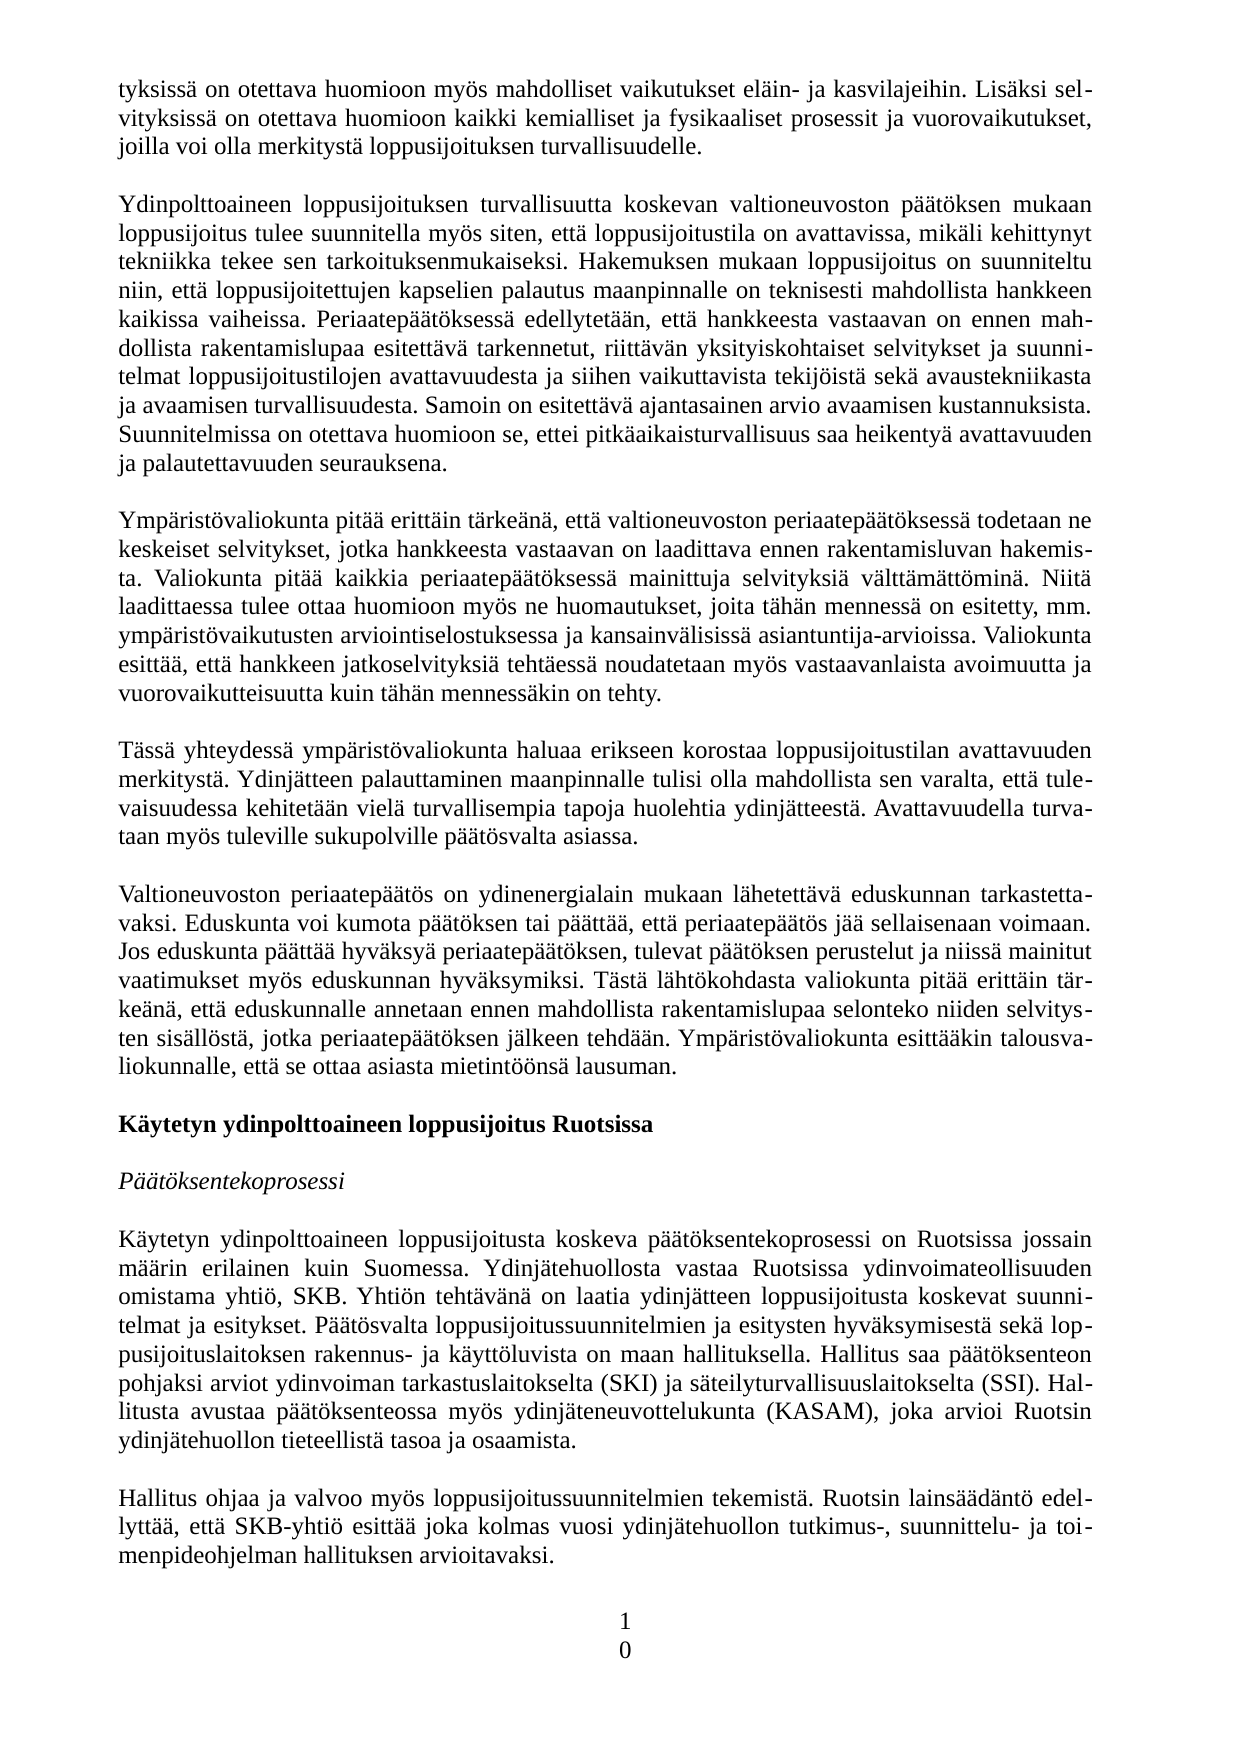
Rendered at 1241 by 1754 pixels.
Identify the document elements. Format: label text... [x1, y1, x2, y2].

subtitle Käytetyn ydinpolttoaineen loppusijoitus Ruotsissa [118, 1109, 1093, 1138]
text tyksissä on otettava huomioon myös mahdolliset vaikutukset eläin- ja kasvilajeihin. Lisäksi sel­vityksissä on otettava huomioon kaikki kemialliset ja fysikaaliset prosessit ja vuorovaikutukset, joilla voi olla merkitystä loppusijoituksen turvallisuudelle. [118, 74, 1093, 160]
text Ympäristövaliokunta pitää erittäin tärkeänä, että valtioneuvoston periaatepäätöksessä todetaan ne keskeiset selvitykset, jotka hankkeesta vastaavan on laadittava ennen rakentamisluvan hakemis­ta. Valiokunta pitää kaikkia periaatepäätöksessä mainittuja selvityksiä välttämättöminä. Niitä laadittaessa tulee ottaa huomioon myös ne huomautukset, joita tähän mennessä on esitetty, mm. ympäristövaikutusten arviointiselostuksessa ja kansainvälisissä asiantuntija-arvioissa. Valiokunta esittää, että hankkeen jatkoselvityksiä tehtäessä noudatetaan myös vastaavanlaista avoimuutta ja vuorovaikutteisuutta kuin tähän mennessäkin on tehty. [118, 505, 1093, 706]
text Tässä yhteydessä ympäristövaliokunta haluaa erikseen korostaa loppusijoitustilan avattavuuden merkitystä. Ydinjätteen palauttaminen maanpinnalle tulisi olla mahdollista sen varalta, että tule­vaisuudessa kehitetään vielä turvallisempia tapoja huolehtia ydinjätteestä. Avattavuudella turva­taan myös tuleville sukupolville päätösvalta asiassa. [118, 735, 1093, 850]
text Hallitus ohjaa ja valvoo myös loppusijoitussuunnitelmien tekemistä. Ruotsin lainsäädäntö edel­lyttää, että SKB-yhtiö esittää joka kolmas vuosi ydinjätehuollon tutkimus-, suunnittelu- ja toi­menpideohjelman hallituksen arvioitavaksi. [118, 1483, 1093, 1569]
text Valtioneuvoston periaatepäätös on ydinenergialain mukaan lähetettävä eduskunnan tarkastetta­vaksi. Eduskunta voi kumota päätöksen tai päättää, että periaatepäätös jää sellaisenaan voimaan. Jos eduskunta päättää hyväksyä periaatepäätöksen, tulevat päätöksen perustelut ja niissä mainitut vaatimukset myös eduskunnan hyväksymiksi. Tästä lähtökohdasta valiokunta pitää erittäin tär­keänä, että eduskunnalle annetaan ennen mahdollista rakentamislupaa selonteko niiden selvitys­ten sisällöstä, jotka periaatepäätöksen jälkeen tehdään. Ympäristövaliokunta esittääkin talousva­liokunnalle, että se ottaa asiasta mietintöönsä lausuman. [118, 879, 1093, 1080]
subtitle Päätöksentekoprosessi [118, 1166, 1093, 1195]
text Käytetyn ydinpolttoaineen loppusijoitusta koskeva päätöksentekoprosessi on Ruotsissa jossain määrin erilainen kuin Suomessa. Ydinjätehuollosta vastaa Ruotsissa ydinvoimateollisuuden omistama yhtiö, SKB. Yhtiön tehtävänä on laatia ydinjätteen loppusijoitusta koskevat suunni­telmat ja esitykset. Päätösvalta loppusijoitussuunnitelmien ja esitysten hyväksymisestä sekä lop­pusijoituslaitoksen rakennus- ja käyttöluvista on maan hallituksella. Hallitus saa päätöksenteon pohjaksi arviot ydinvoiman tarkastuslaitokselta (SKI) ja säteilyturvallisuuslaitokselta (SSI). Hal­litusta avustaa päätöksenteossa myös ydinjäteneuvottelukunta (KASAM), joka arvioi Ruotsin ydinjätehuollon tieteellistä tasoa ja osaamista. [118, 1224, 1093, 1454]
text Ydinpolttoaineen loppusijoituksen turvallisuutta koskevan valtioneuvoston päätöksen mukaan loppusijoitus tulee suunnitella myös siten, että loppusijoitustila on avattavissa, mikäli kehittynyt tekniikka tekee sen tarkoituksenmukaiseksi. Hakemuksen mukaan loppusijoitus on suunniteltu niin, että loppusijoitettujen kapselien palautus maanpinnalle on teknisesti mahdollista hankkeen kaikissa vaiheissa. Periaatepäätöksessä edellytetään, että hankkeesta vastaavan on ennen mah­dollista rakentamislupaa esitettävä tarkennetut, riittävän yksityiskohtaiset selvitykset ja suunni­telmat loppusijoitustilojen avattavuudesta ja siihen vaikuttavista tekijöistä sekä avaustekniikasta ja avaamisen turvallisuudesta. Samoin on esitettävä ajantasainen arvio avaamisen kustannuksista. Suunnitelmissa on otettava huomioon se, ettei pitkäaikaisturvallisuus saa heikentyä avattavuuden ja palautettavuuden seurauksena. [118, 189, 1093, 476]
